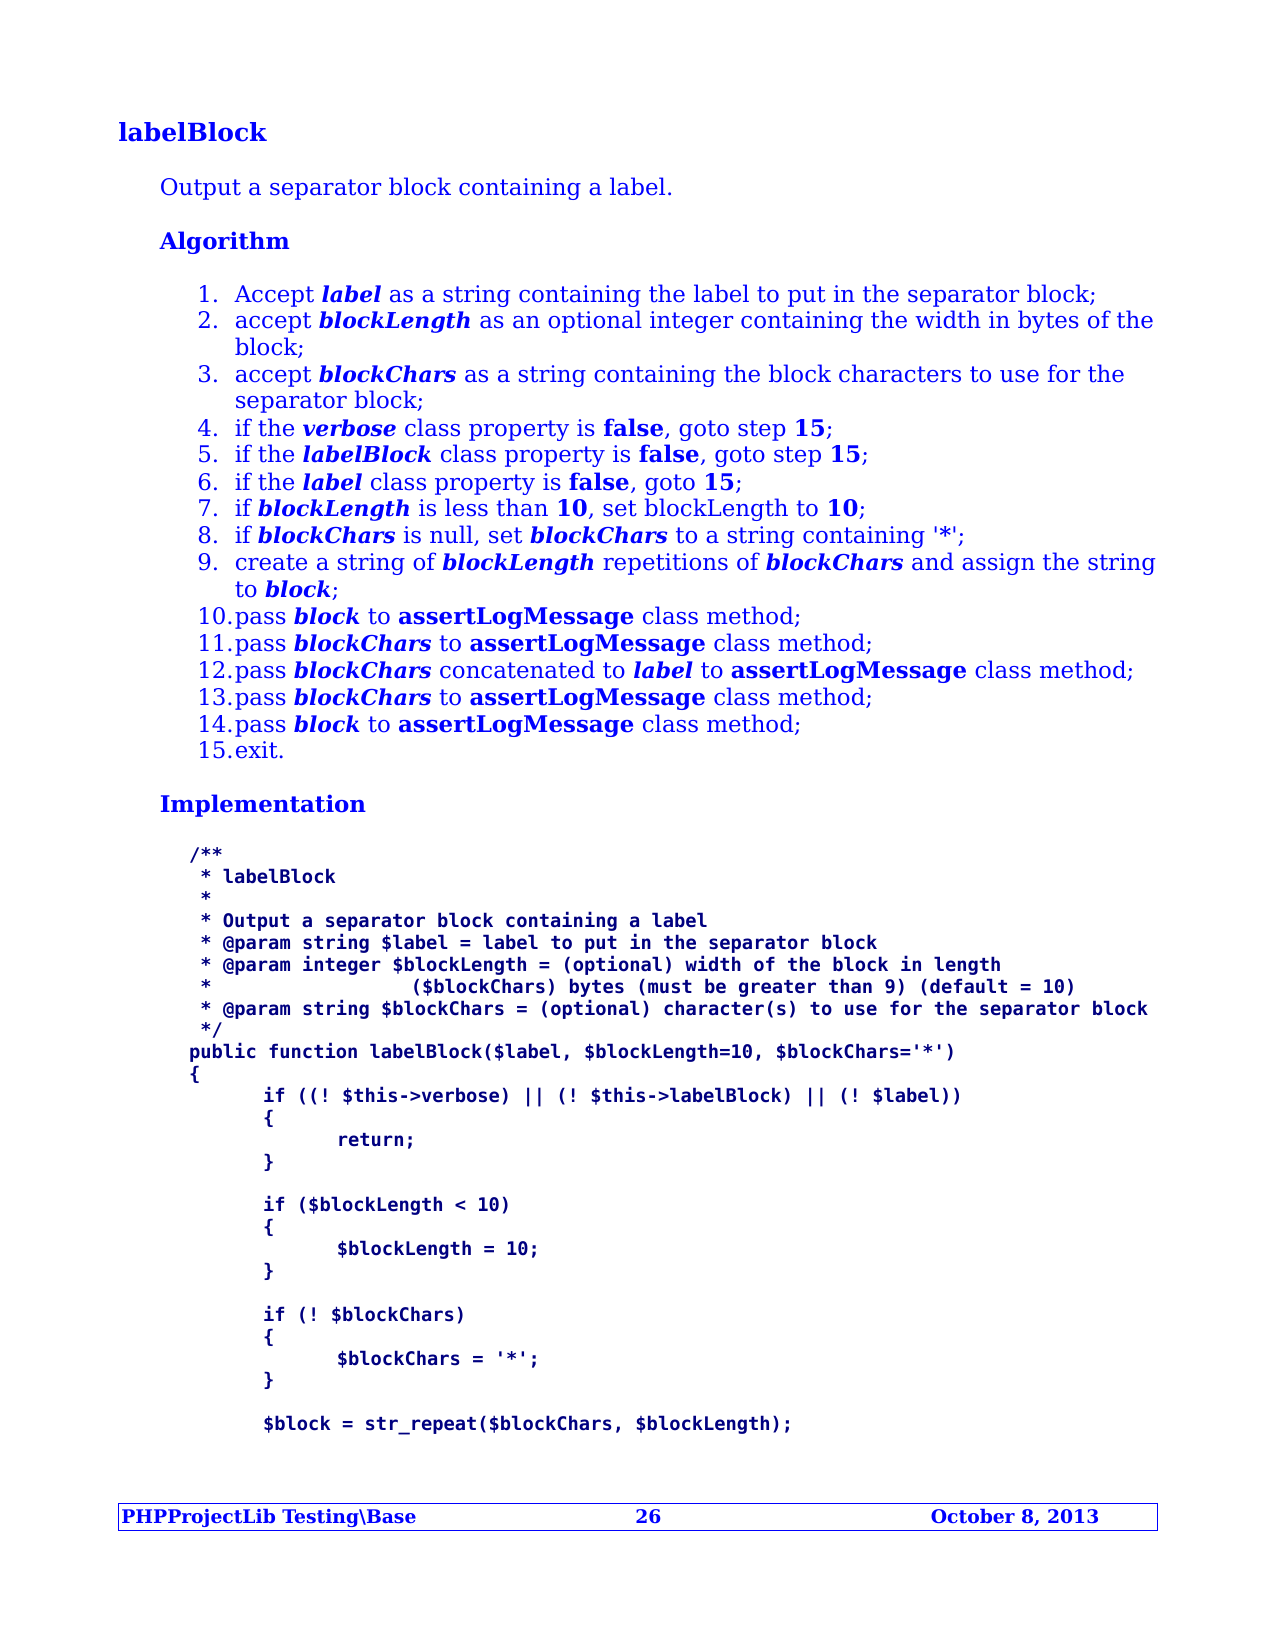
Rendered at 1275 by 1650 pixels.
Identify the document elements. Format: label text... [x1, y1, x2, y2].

list { [189, 1326, 1157, 1347]
list */ [189, 1019, 1157, 1041]
list /** [189, 844, 1157, 866]
list accept blockLength as an optional integer containing the width in bytes of the block; [197, 308, 1157, 361]
list * Output a separator block containing a label [189, 910, 1157, 932]
list if ($blockLength < 10) [189, 1194, 1157, 1216]
list { [189, 1216, 1157, 1238]
list pass block to assertLogMessage class method; [197, 603, 1157, 629]
list if blockChars is null, set blockChars to a string containing '*'; [197, 522, 1157, 549]
list pass blockChars to assertLogMessage class method; [197, 629, 1157, 657]
list * ($blockChars) bytes (must be greater than 9) (default = 10) [189, 976, 1157, 997]
text Output a separator block containing a label. [159, 174, 1157, 201]
text Implementation [159, 791, 1157, 818]
list } [189, 1260, 1157, 1282]
list if ((! $this->verbose) || (! $this->labelBlock) || (! $label)) [189, 1085, 1157, 1107]
list Accept label as a string containing the label to put in the separator block; [197, 281, 1157, 308]
list if blockLength is less than 10, set blockLength to 10; [197, 495, 1157, 522]
list if the labelBlock class property is false, goto step 15; [197, 441, 1157, 468]
text Algorithm [159, 227, 1157, 254]
list pass block to assertLogMessage class method; [197, 711, 1157, 737]
list if the label class property is false, goto 15; [197, 468, 1157, 495]
title labelBlock [118, 118, 1157, 147]
list } [189, 1151, 1157, 1172]
list { [189, 1107, 1157, 1129]
list * @param string $blockChars = (optional) character(s) to use for the separator block [189, 997, 1157, 1019]
list exit. [197, 737, 1157, 764]
list } [189, 1369, 1157, 1391]
list return; [189, 1129, 1157, 1151]
list public function labelBlock($label, $blockLength=10, $blockChars='*') [189, 1041, 1157, 1063]
list * labelBlock [189, 866, 1157, 888]
list pass blockChars concatenated to label to assertLogMessage class method; [197, 657, 1157, 683]
list $blockChars = '*'; [189, 1347, 1157, 1369]
list $block = str_repeat($blockChars, $blockLength); [189, 1413, 1157, 1435]
list { [189, 1063, 1157, 1085]
list create a string of blockLength repetitions of blockChars and assign the string to block; [197, 549, 1157, 603]
list if the verbose class property is false, goto step 15; [197, 414, 1157, 441]
list if (! $blockChars) [189, 1304, 1157, 1326]
list * @param integer $blockLength = (optional) width of the block in length [189, 954, 1157, 976]
list $blockLength = 10; [189, 1238, 1157, 1260]
list * @param string $label = label to put in the separator block [189, 932, 1157, 954]
list accept blockChars as a string containing the block characters to use for the separator block; [197, 361, 1157, 414]
list pass blockChars to assertLogMessage class method; [197, 683, 1157, 711]
list * [189, 888, 1157, 910]
